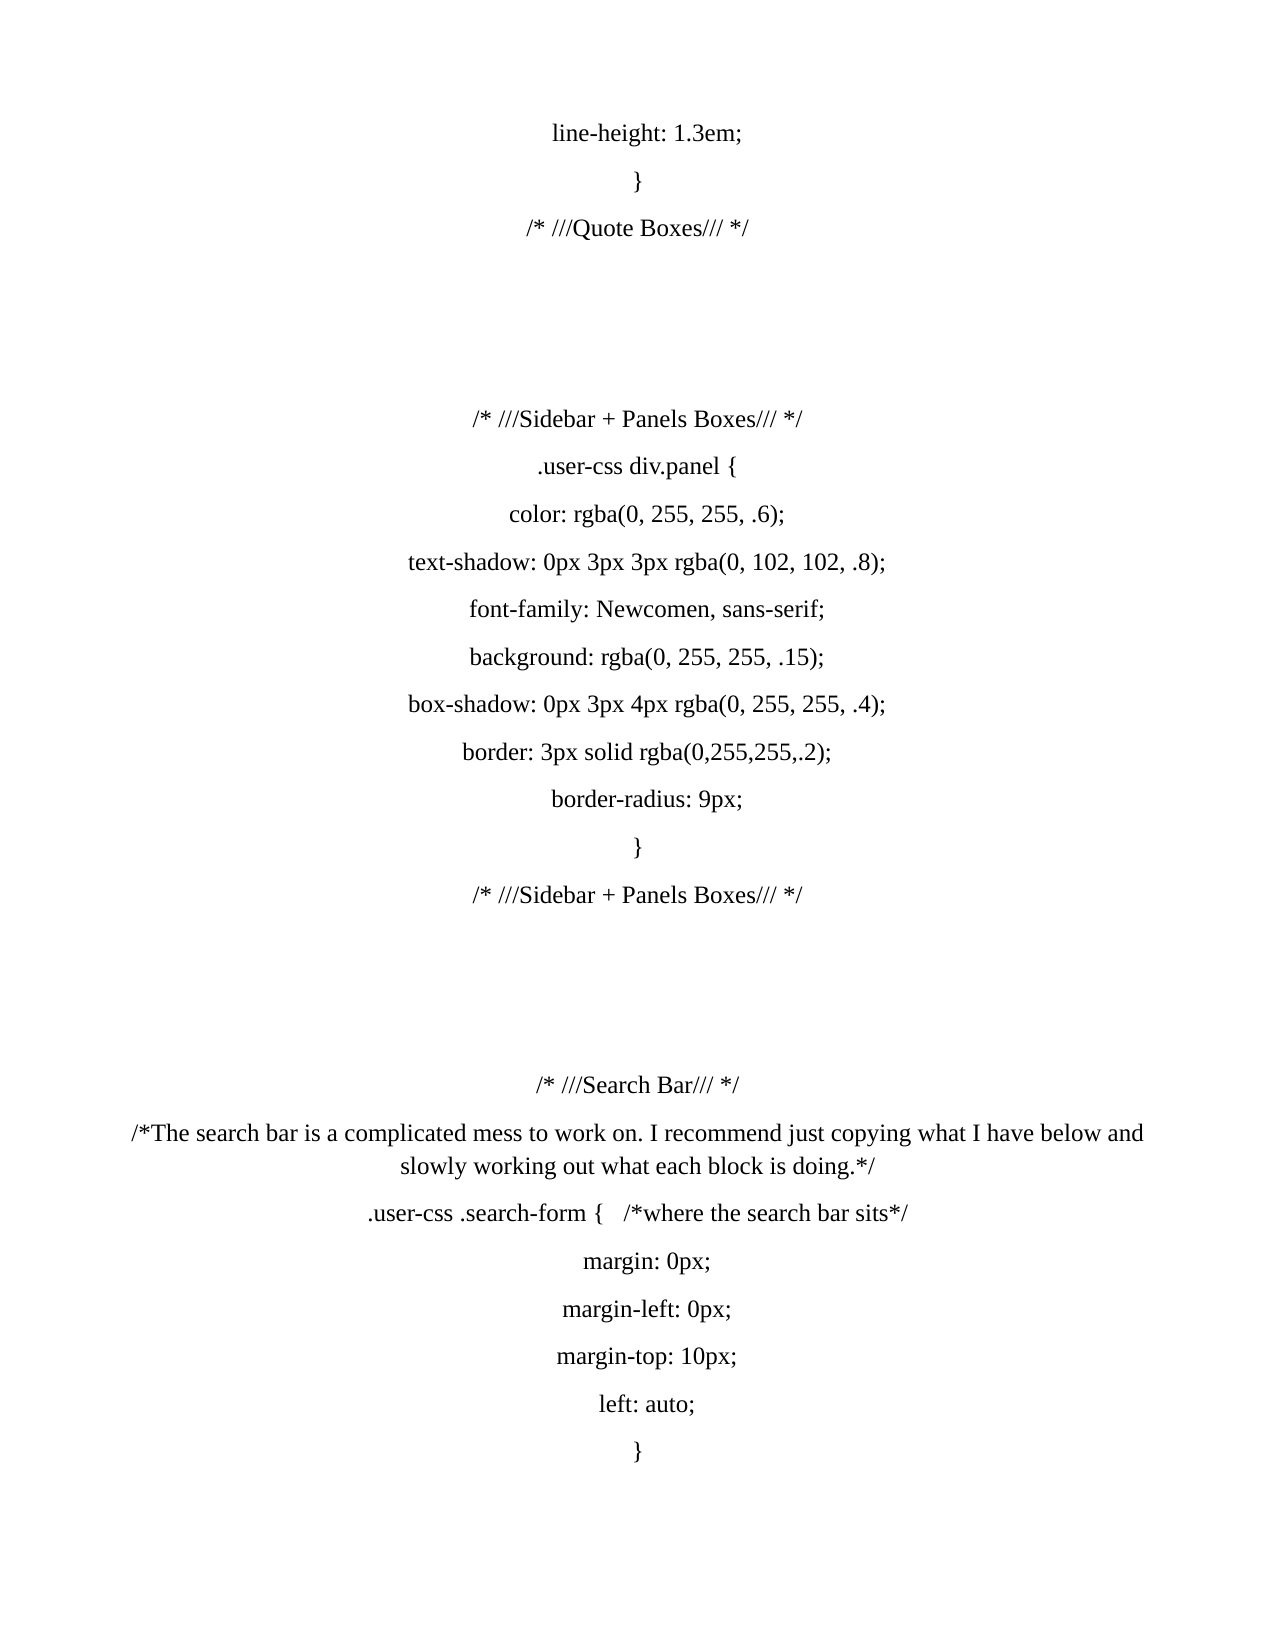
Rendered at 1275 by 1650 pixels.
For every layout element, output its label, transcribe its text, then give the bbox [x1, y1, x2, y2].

text line-height: 1.3em; [118, 118, 1157, 147]
text background: rgba(0, 255, 255, .15); [118, 642, 1157, 671]
text /* ///Sidebar + Panels Boxes/// */ [118, 880, 1157, 908]
text .user-css .search-form { /*where the search bar sits*/ [118, 1198, 1157, 1227]
text /* ///Quote Boxes/// */ [118, 213, 1157, 242]
text border-radius: 9px; [118, 784, 1157, 813]
text } [118, 832, 1157, 861]
text margin: 0px; [118, 1246, 1157, 1275]
text } [118, 166, 1157, 194]
text margin-top: 10px; [118, 1341, 1157, 1370]
text font-family: Newcomen, sans-serif; [118, 594, 1157, 623]
text } [118, 1436, 1157, 1465]
text border: 3px solid rgba(0,255,255,.2); [118, 737, 1157, 766]
text /* ///Search Bar/// */ [118, 1070, 1157, 1099]
text .user-css div.panel { [118, 451, 1157, 480]
text left: auto; [118, 1389, 1157, 1418]
text color: rgba(0, 255, 255, .6); [118, 499, 1157, 528]
text /*The search bar is a complicated mess to work on. I recommend just copying what I have below and slowly working out what each block is doing.*/ [118, 1118, 1157, 1179]
text text-shadow: 0px 3px 3px rgba(0, 102, 102, .8); [118, 547, 1157, 575]
text /* ///Sidebar + Panels Boxes/// */ [118, 404, 1157, 432]
text box-shadow: 0px 3px 4px rgba(0, 255, 255, .4); [118, 689, 1157, 718]
text margin-left: 0px; [118, 1294, 1157, 1322]
